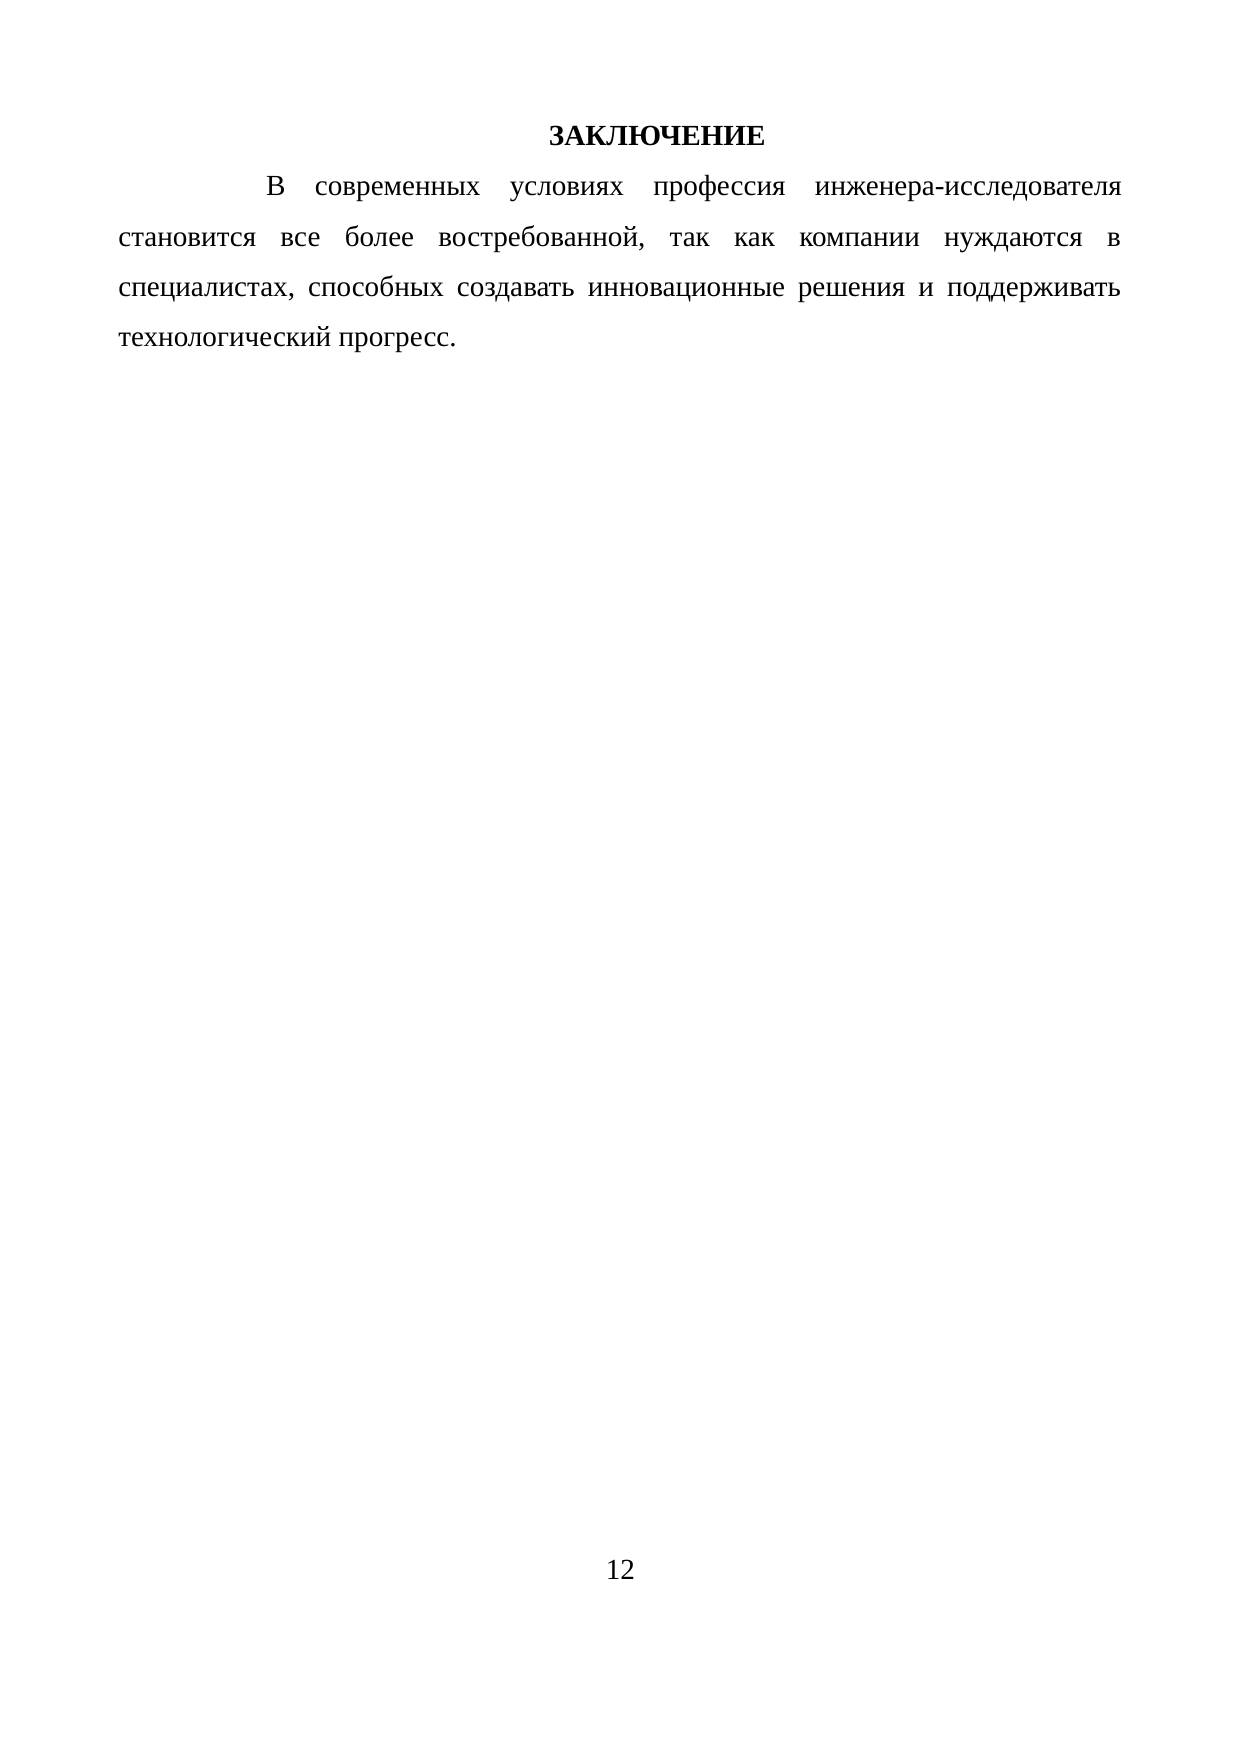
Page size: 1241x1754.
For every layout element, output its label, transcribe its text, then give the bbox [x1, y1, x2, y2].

text В современных условиях профессия инженера-исследователя становится все более востребованной, так как компании нуждаются в специалистах, способных создавать инновационные решения и поддерживать технологический прогресс. [118, 168, 1122, 353]
subtitle Заключение [118, 118, 1122, 152]
